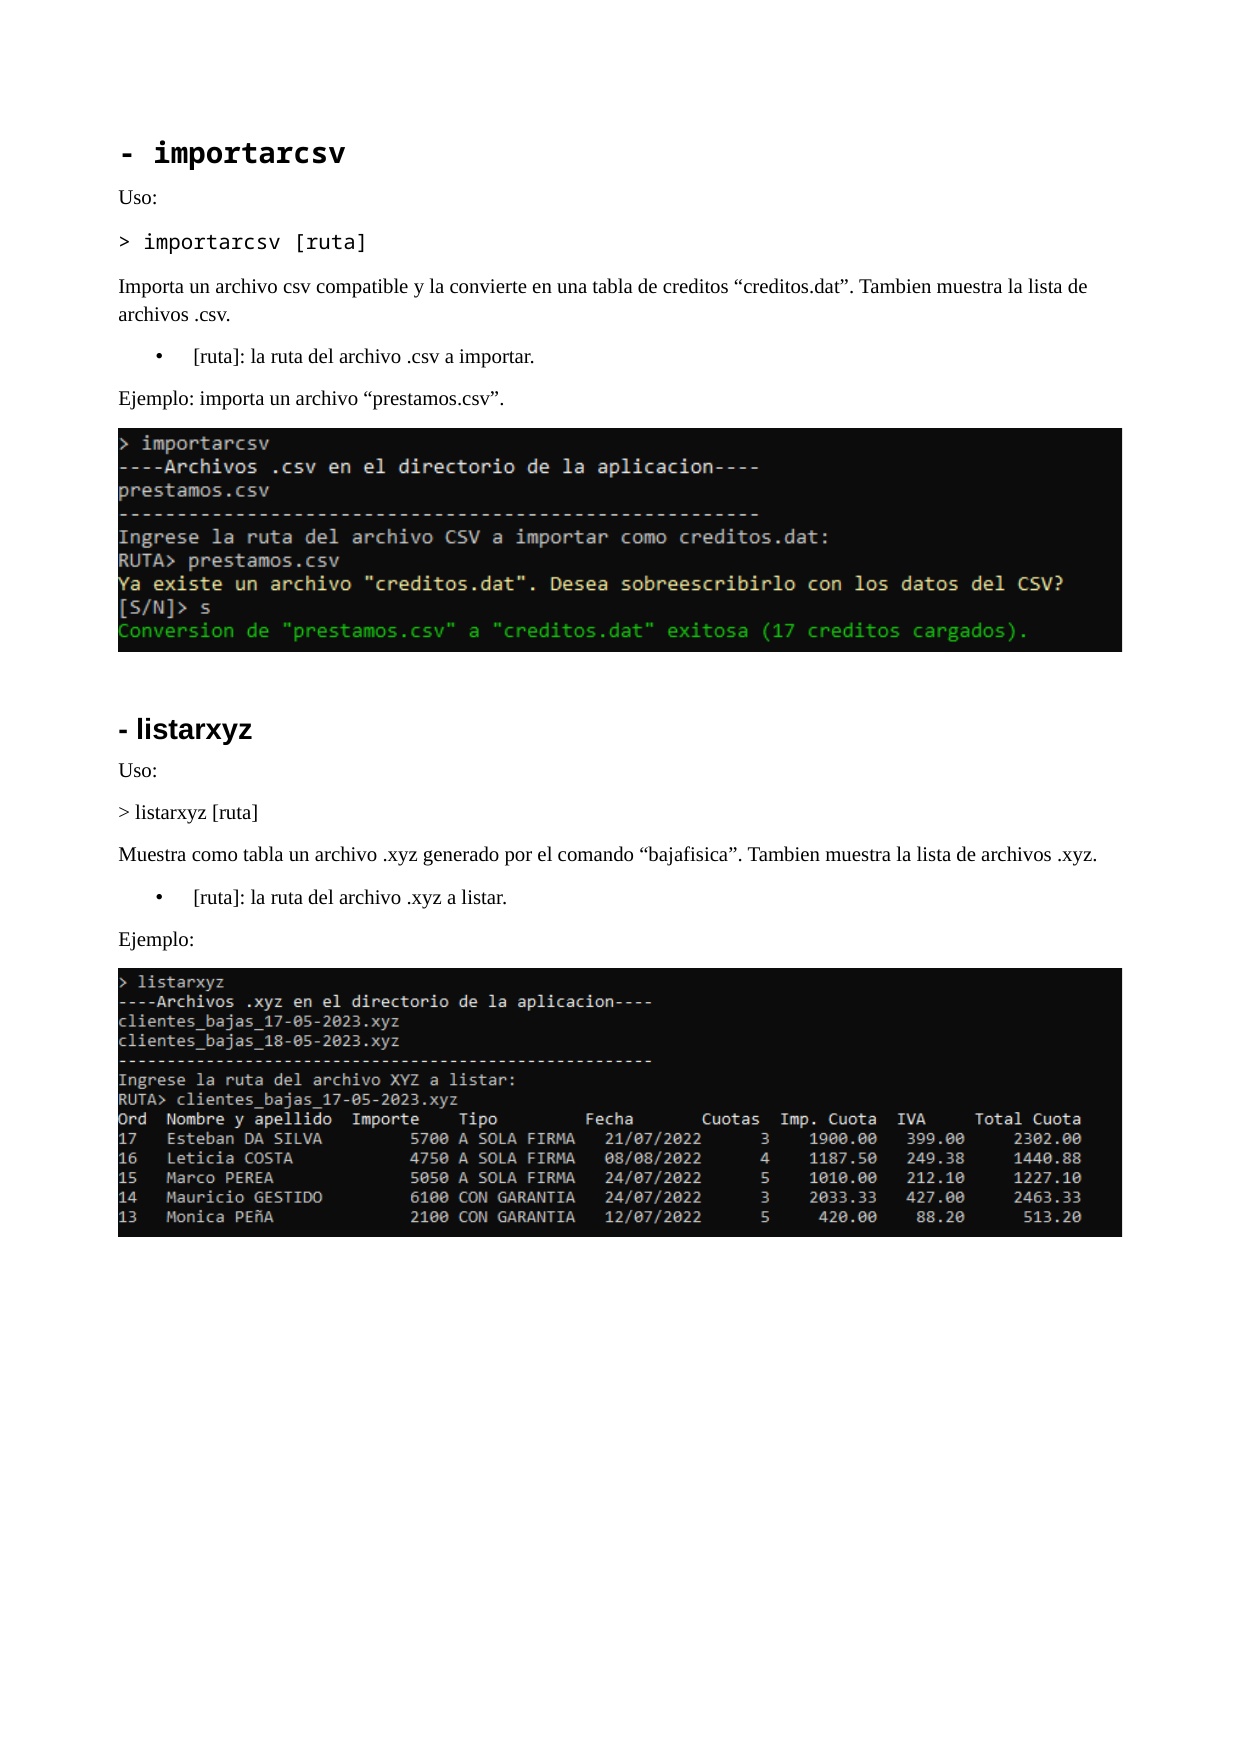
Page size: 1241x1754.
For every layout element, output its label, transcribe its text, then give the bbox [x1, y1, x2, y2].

picture [118, 428, 1123, 652]
picture [118, 968, 1123, 1237]
text Muestra como tabla un archivo .xyz generado por el comando “bajafisica”. Tambien muestra la lista de archivos .xyz. [118, 842, 1122, 866]
text Ejemplo: [118, 927, 1122, 951]
list [ruta]: la ruta del archivo .csv a importar. [156, 344, 1122, 368]
text Uso: [118, 758, 1122, 782]
text Importa un archivo csv compatible y la convierte en una tabla de creditos “creditos.dat”. Tambien muestra la lista de archivos .csv. [118, 274, 1122, 326]
text > listarxyz [ruta] [118, 800, 1122, 824]
list [ruta]: la ruta del archivo .xyz a listar. [156, 884, 1122, 909]
text Ejemplo: importa un archivo “prestamos.csv”. [118, 386, 1122, 410]
text Uso: [118, 185, 1122, 209]
text > importarcsv [ruta] [118, 227, 1122, 256]
subtitle - importarcsv [118, 133, 1122, 172]
subtitle - listarxyz [118, 712, 1122, 746]
